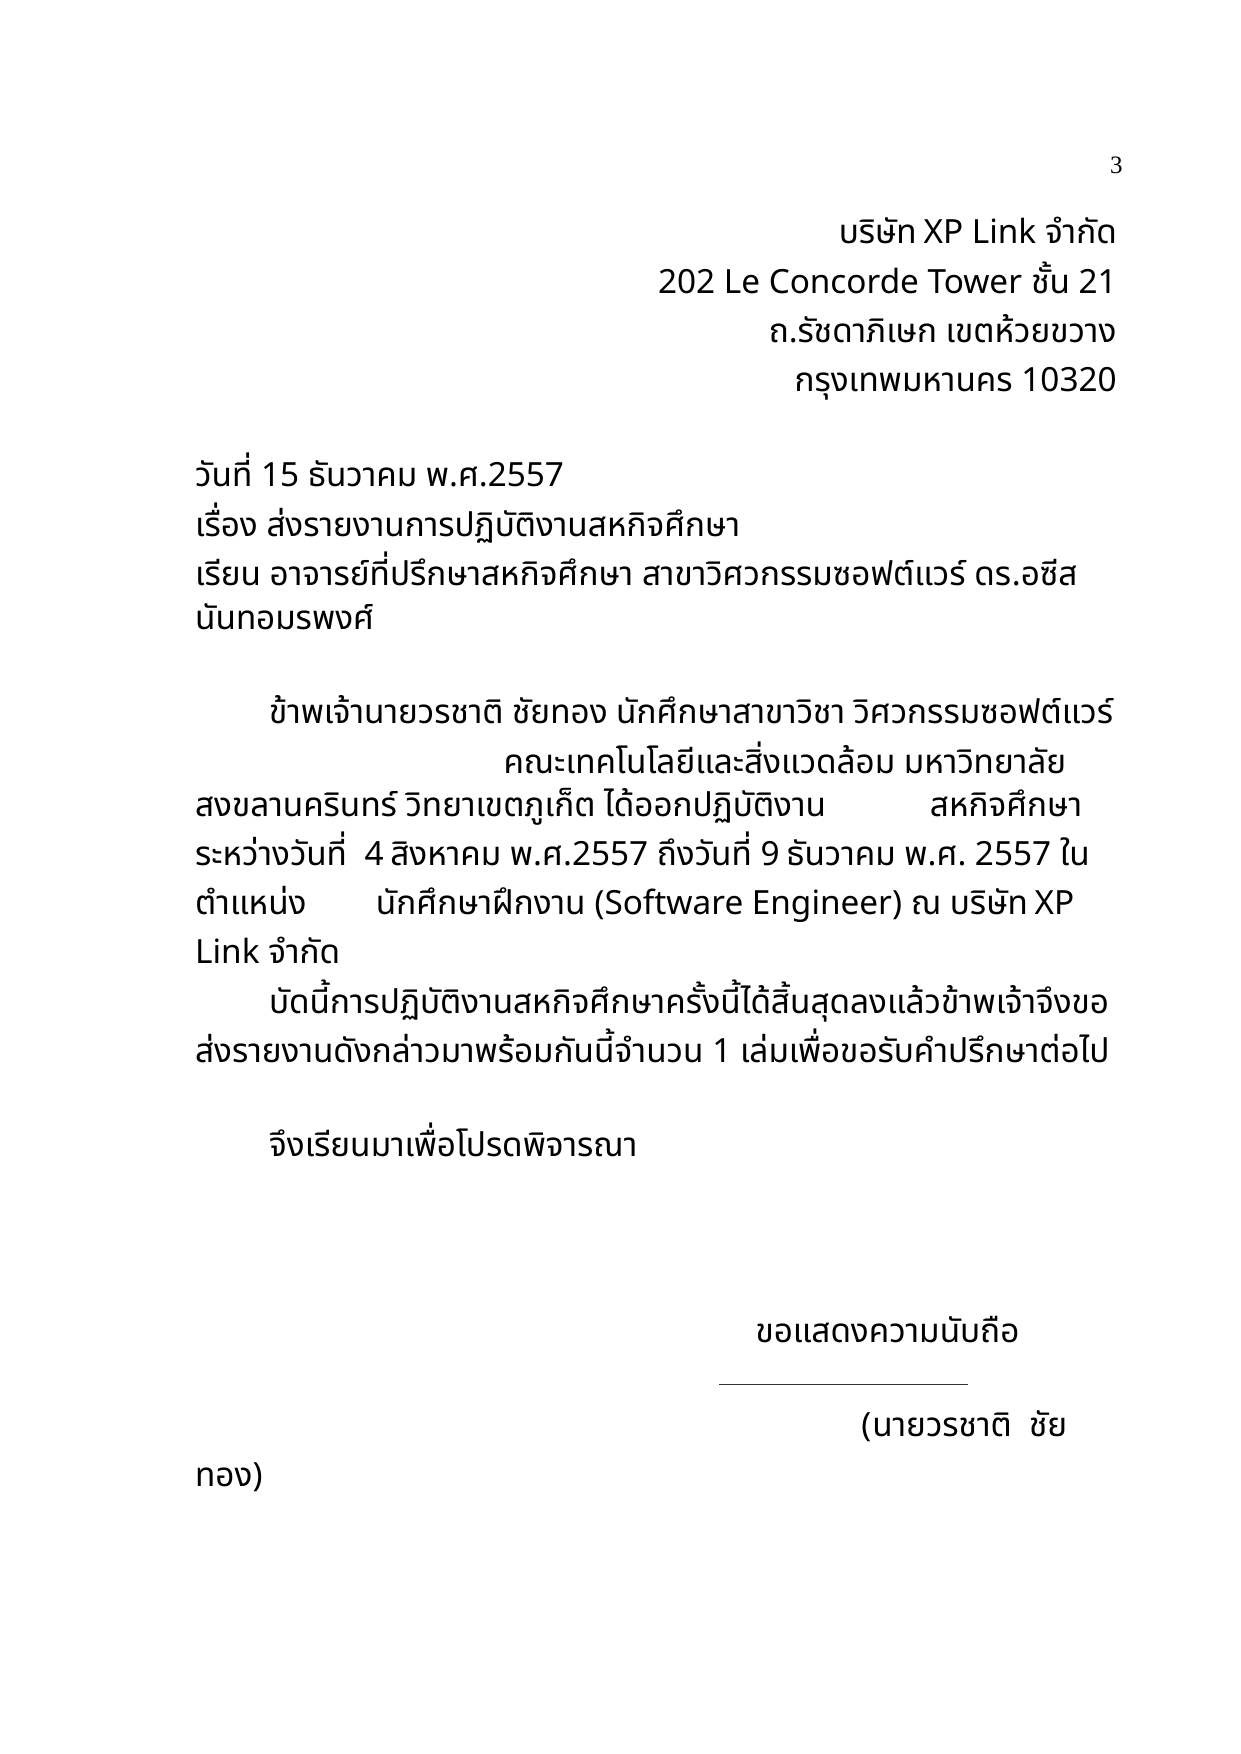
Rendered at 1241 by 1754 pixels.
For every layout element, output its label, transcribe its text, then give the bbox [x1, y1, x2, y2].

text ถ.รัชดาภิเษก เขตห้วยขวาง กรุงเทพมหานคร 10320 [195, 307, 1116, 405]
text บริษัทXP Link จำกัด [195, 208, 1116, 257]
text ขอแสดงความนับถือ [195, 1307, 1116, 1356]
text บัดนี้การปฏิบัติงานสหกิจศึกษาครั้งนี้ได้สิ้นสุดลงแล้วข้าพเจ้าจึงขอส่งรายงานดังกล่าวมาพร้อมกันนี้จำนวน 1 เล่มเพื่อขอรับคำปรึกษาต่อไป [195, 977, 1116, 1121]
text ข้าพเจ้านายวรชาติ ชัยทอง นักศึกษาสาขาวิชา วิศวกรรมซอฟต์แวร์ คณะเทคโนโลยีและสิ่งแวดล้อม มหาวิทยาลัยสงขลานครินทร์ วิทยาเขตภูเก็ต ได้ออกปฏิบัติงาน สหกิจศึกษา ระหว่างวันที่ 4สิงหาคม พ.ศ.2557 ถึงวันที่ 9ธันวาคม พ.ศ. 2557 ในตำแหน่ง นักศึกษาฝึกงาน (Software Engineer) ณ บริษัทXP Link จำกัด [195, 688, 1116, 977]
text จึงเรียนมาเพื่อโปรดพิจารณา [195, 1121, 1116, 1170]
text วันที่ 15 ธันวาคม พ.ศ.2557 [195, 450, 1116, 499]
text เรื่อง ส่งรายงานการปฏิบัติงานสหกิจศึกษา [195, 507, 1116, 550]
text เรียน อาจารย์ที่ปรึกษาสหกิจศึกษา สาขาวิศวกรรมซอฟต์แวร์ ดร.อซีส นันทอมรพงศ์ [195, 550, 1116, 688]
subtitle 202 Le Concorde Tower ชั้น 21 [195, 257, 1116, 307]
subtitle (นายวรชาติ ชัยทอง) [195, 1401, 1116, 1499]
